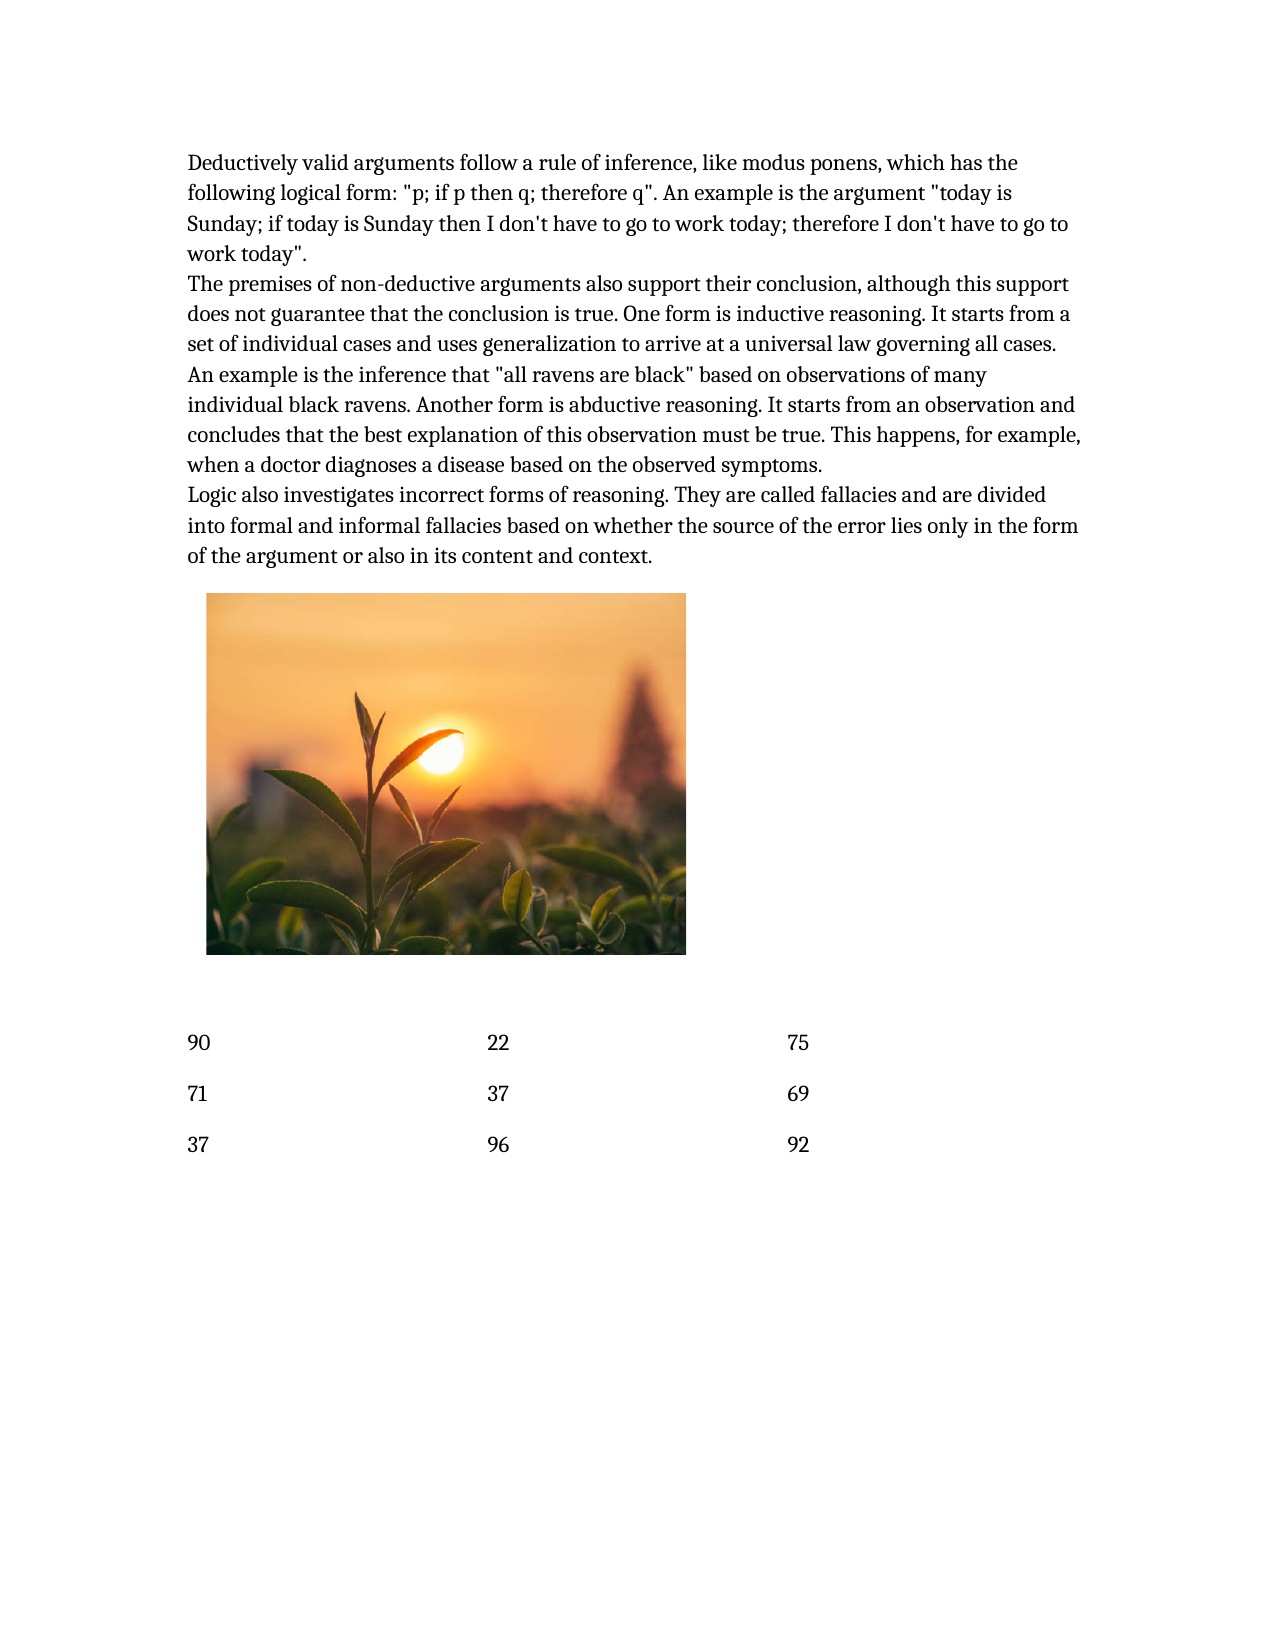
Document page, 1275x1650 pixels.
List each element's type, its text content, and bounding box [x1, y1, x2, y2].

table_cell 69 [776, 1081, 1076, 1132]
table_header 75 [776, 1030, 1076, 1081]
table_header 90 [176, 1030, 476, 1081]
table_cell 37 [176, 1132, 476, 1183]
picture [206, 593, 687, 955]
table_cell 71 [176, 1081, 476, 1132]
table_cell 96 [476, 1132, 776, 1183]
text Deductively valid arguments follow a rule of inference, like modus ponens, which has the following logical form: "p; if p then q; therefore q". An example is the argument "today is Sunday; if today is Sunday then I don't have to go to work today; therefore I don't have to go to work today". The premises of non-deductive arguments also support their conclusion, although this support does not guarantee that the conclusion is true. One form is inductive reasoning. It starts from a set of individual cases and uses generalization to arrive at a universal law governing all cases. An example is the inference that "all ravens are black" based on observations of many individual black ravens. Another form is abductive reasoning. It starts from an observation and concludes that the best explanation of this observation must be true. This happens, for example, when a doctor diagnoses a disease based on the observed symptoms. Logic also investigates incorrect forms of reasoning. They are called fallacies and are divided into formal and informal fallacies based on whether the source of the error lies only in the form of the argument or also in its content and context. [187, 150, 1087, 569]
table_cell 92 [776, 1132, 1076, 1183]
table_header 22 [476, 1030, 776, 1081]
table_cell 37 [476, 1081, 776, 1132]
